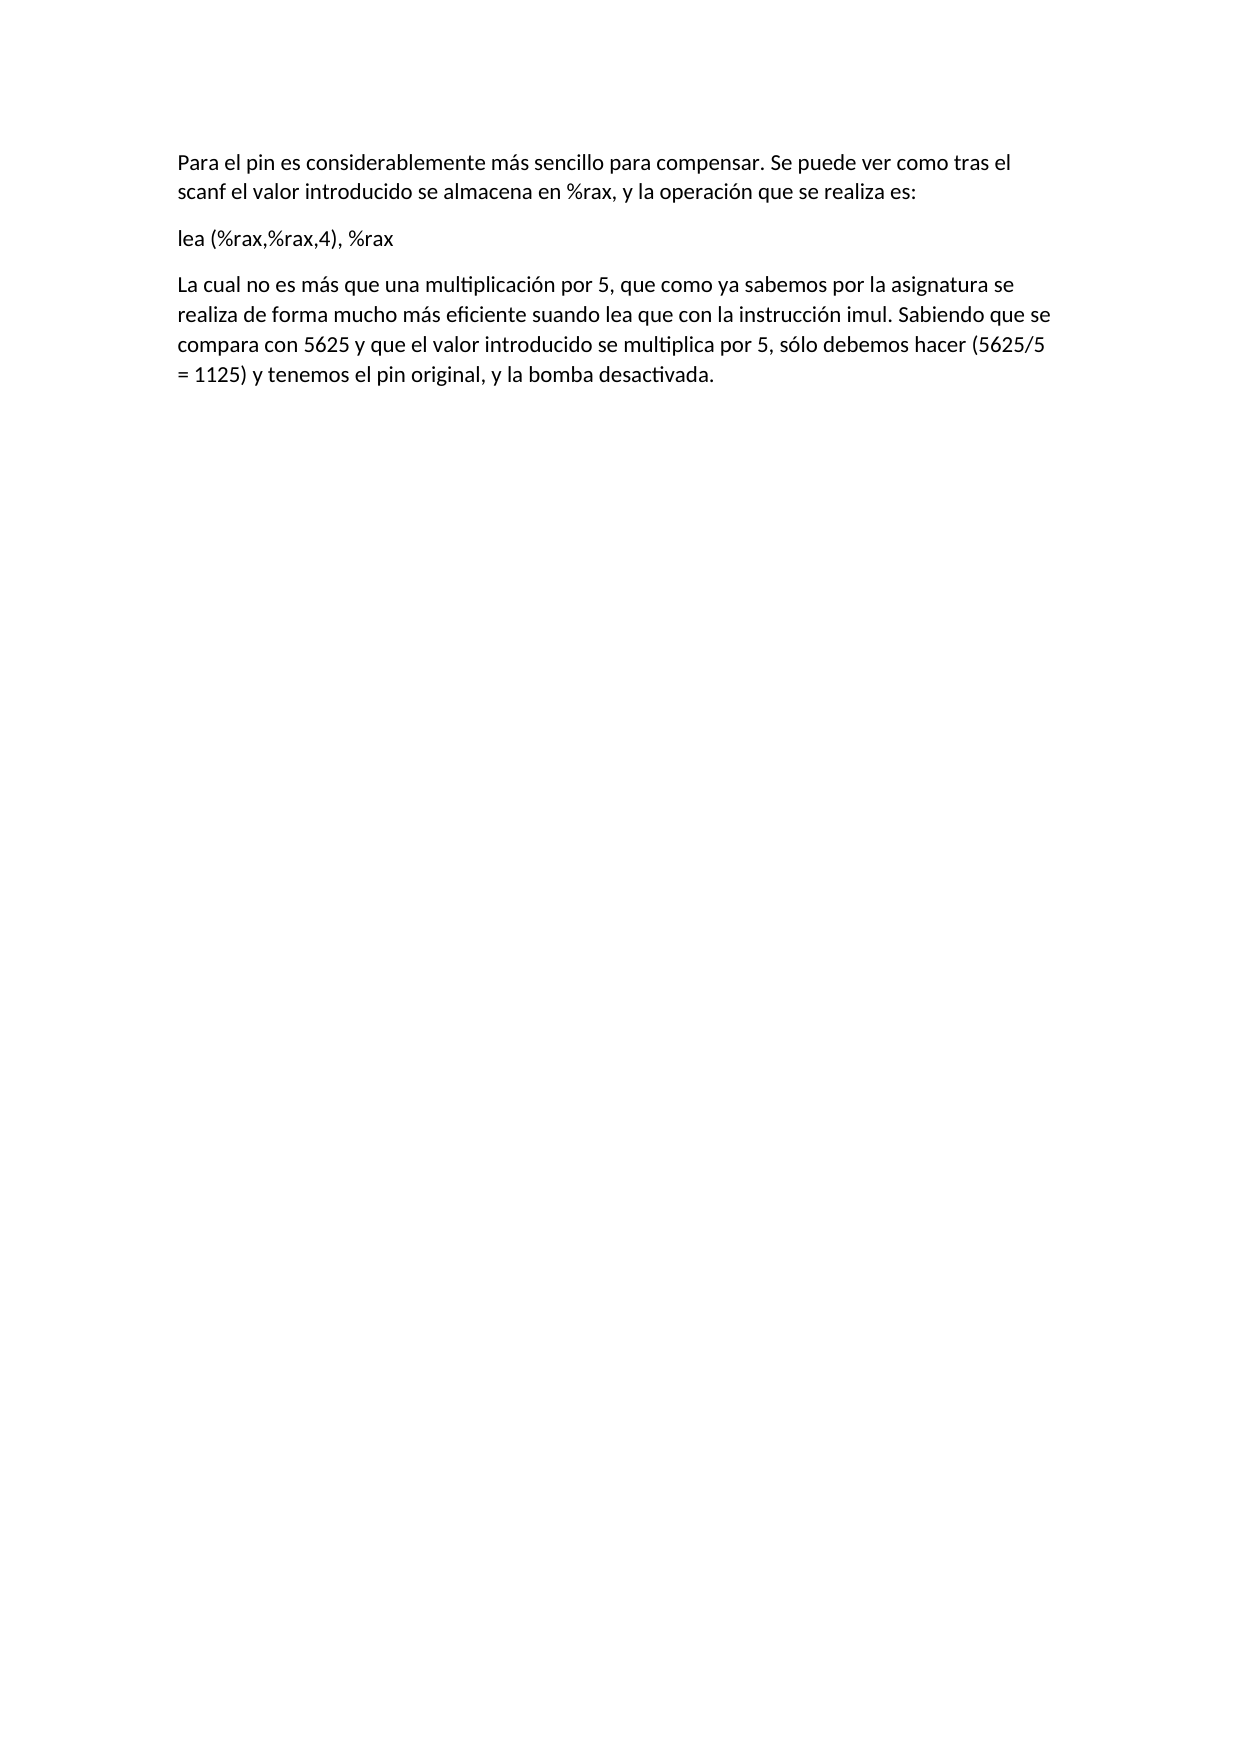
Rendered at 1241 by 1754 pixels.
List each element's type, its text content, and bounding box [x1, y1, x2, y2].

text Para el pin es considerablemente más sencillo para compensar. Se puede ver como tras el scanf el valor introducido se almacena en %rax, y la operación que se realiza es: [177, 148, 1063, 206]
text lea (%rax,%rax,4), %rax [177, 224, 1063, 252]
text La cual no es más que una multiplicación por 5, que como ya sabemos por la asignatura se realiza de forma mucho más eficiente suando lea que con la instrucción imul. Sabiendo que se compara con 5625 y que el valor introducido se multiplica por 5, sólo debemos hacer (5625/5 = 1125) y tenemos el pin original, y la bomba desactivada. [177, 271, 1063, 388]
